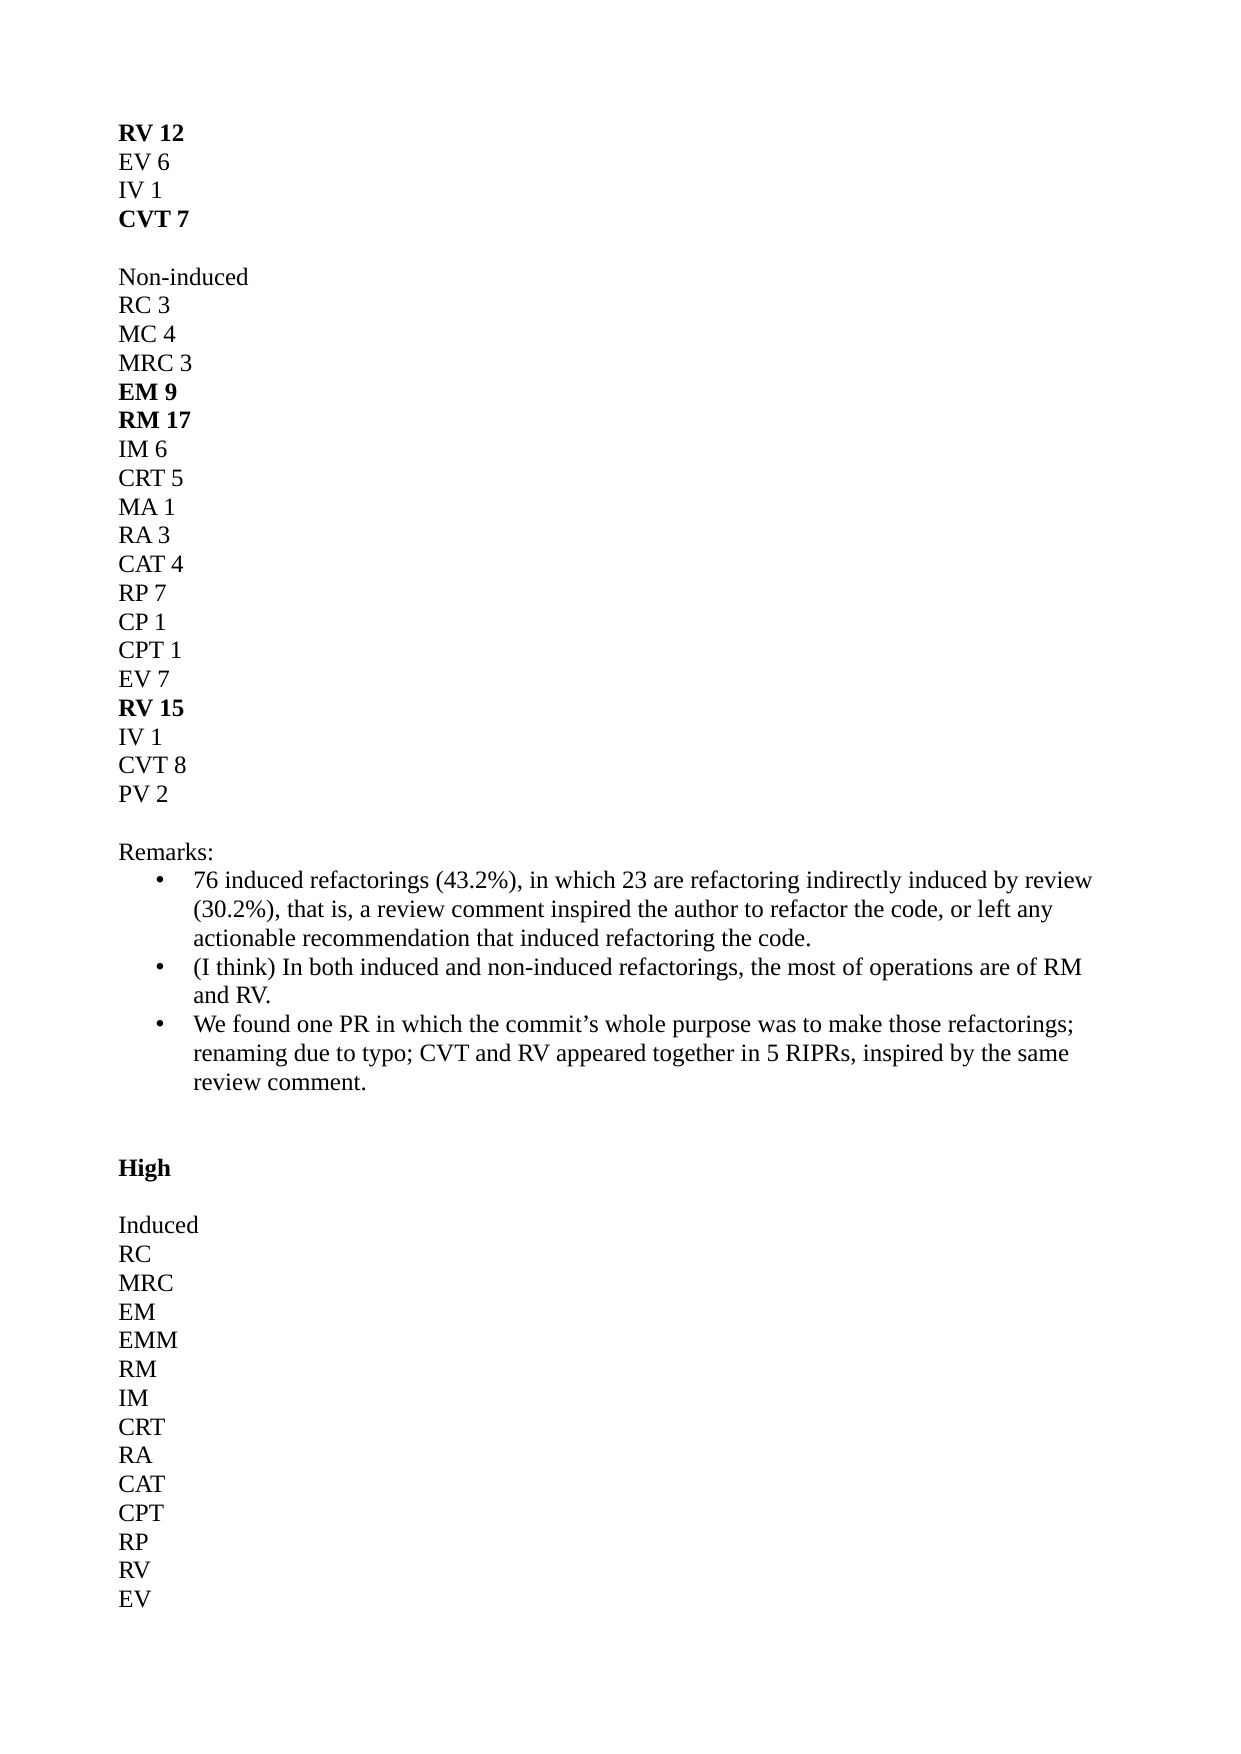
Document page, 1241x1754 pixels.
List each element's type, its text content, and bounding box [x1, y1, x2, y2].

text MC 4 [118, 319, 1122, 348]
text IM [118, 1383, 1122, 1412]
text EV 6 [118, 147, 1122, 176]
list 76 induced refactorings (43.2%), in which 23 are refactoring indirectly induced by review (30.2%), that is, a review comment inspired the author to refactor the code, or left any actionable recommendation that induced refactoring the code. [156, 866, 1122, 952]
text RM 17 [118, 406, 1122, 434]
text CVT 8 [118, 751, 1122, 779]
text RM [118, 1354, 1122, 1383]
text Remarks: [118, 837, 1122, 866]
text MA 1 [118, 492, 1122, 521]
text RC [118, 1239, 1122, 1268]
text IV 1 [118, 176, 1122, 204]
text RC 3 [118, 291, 1122, 319]
text CVT 7 [118, 204, 1122, 233]
text MRC [118, 1268, 1122, 1297]
text RV 15 [118, 693, 1122, 722]
text RV 12 [118, 118, 1122, 147]
text EM [118, 1297, 1122, 1326]
text High [118, 1153, 1122, 1182]
list We found one PR in which the commit’s whole purpose was to make those refactorings; renaming due to typo; CVT and RV appeared together in 5 RIPRs, inspired by the same review comment. [156, 1009, 1122, 1096]
text CPT [118, 1498, 1122, 1527]
text IM 6 [118, 434, 1122, 463]
text EMM [118, 1326, 1122, 1354]
text EV [118, 1584, 1122, 1613]
text CP 1 [118, 607, 1122, 636]
text CAT [118, 1469, 1122, 1498]
list (I think) In both induced and non-induced refactorings, the most of operations are of RM and RV. [156, 952, 1122, 1009]
text RV [118, 1556, 1122, 1584]
text PV 2 [118, 779, 1122, 808]
text RA [118, 1441, 1122, 1469]
text RP 7 [118, 578, 1122, 607]
text CAT 4 [118, 549, 1122, 578]
text MRC 3 [118, 348, 1122, 377]
text RA 3 [118, 521, 1122, 549]
text CRT [118, 1412, 1122, 1441]
text CRT 5 [118, 463, 1122, 492]
text EV 7 [118, 664, 1122, 693]
text Induced [118, 1211, 1122, 1239]
text EM 9 [118, 377, 1122, 406]
text CPT 1 [118, 636, 1122, 664]
text IV 1 [118, 722, 1122, 751]
text RP [118, 1527, 1122, 1556]
text Non-induced [118, 262, 1122, 291]
